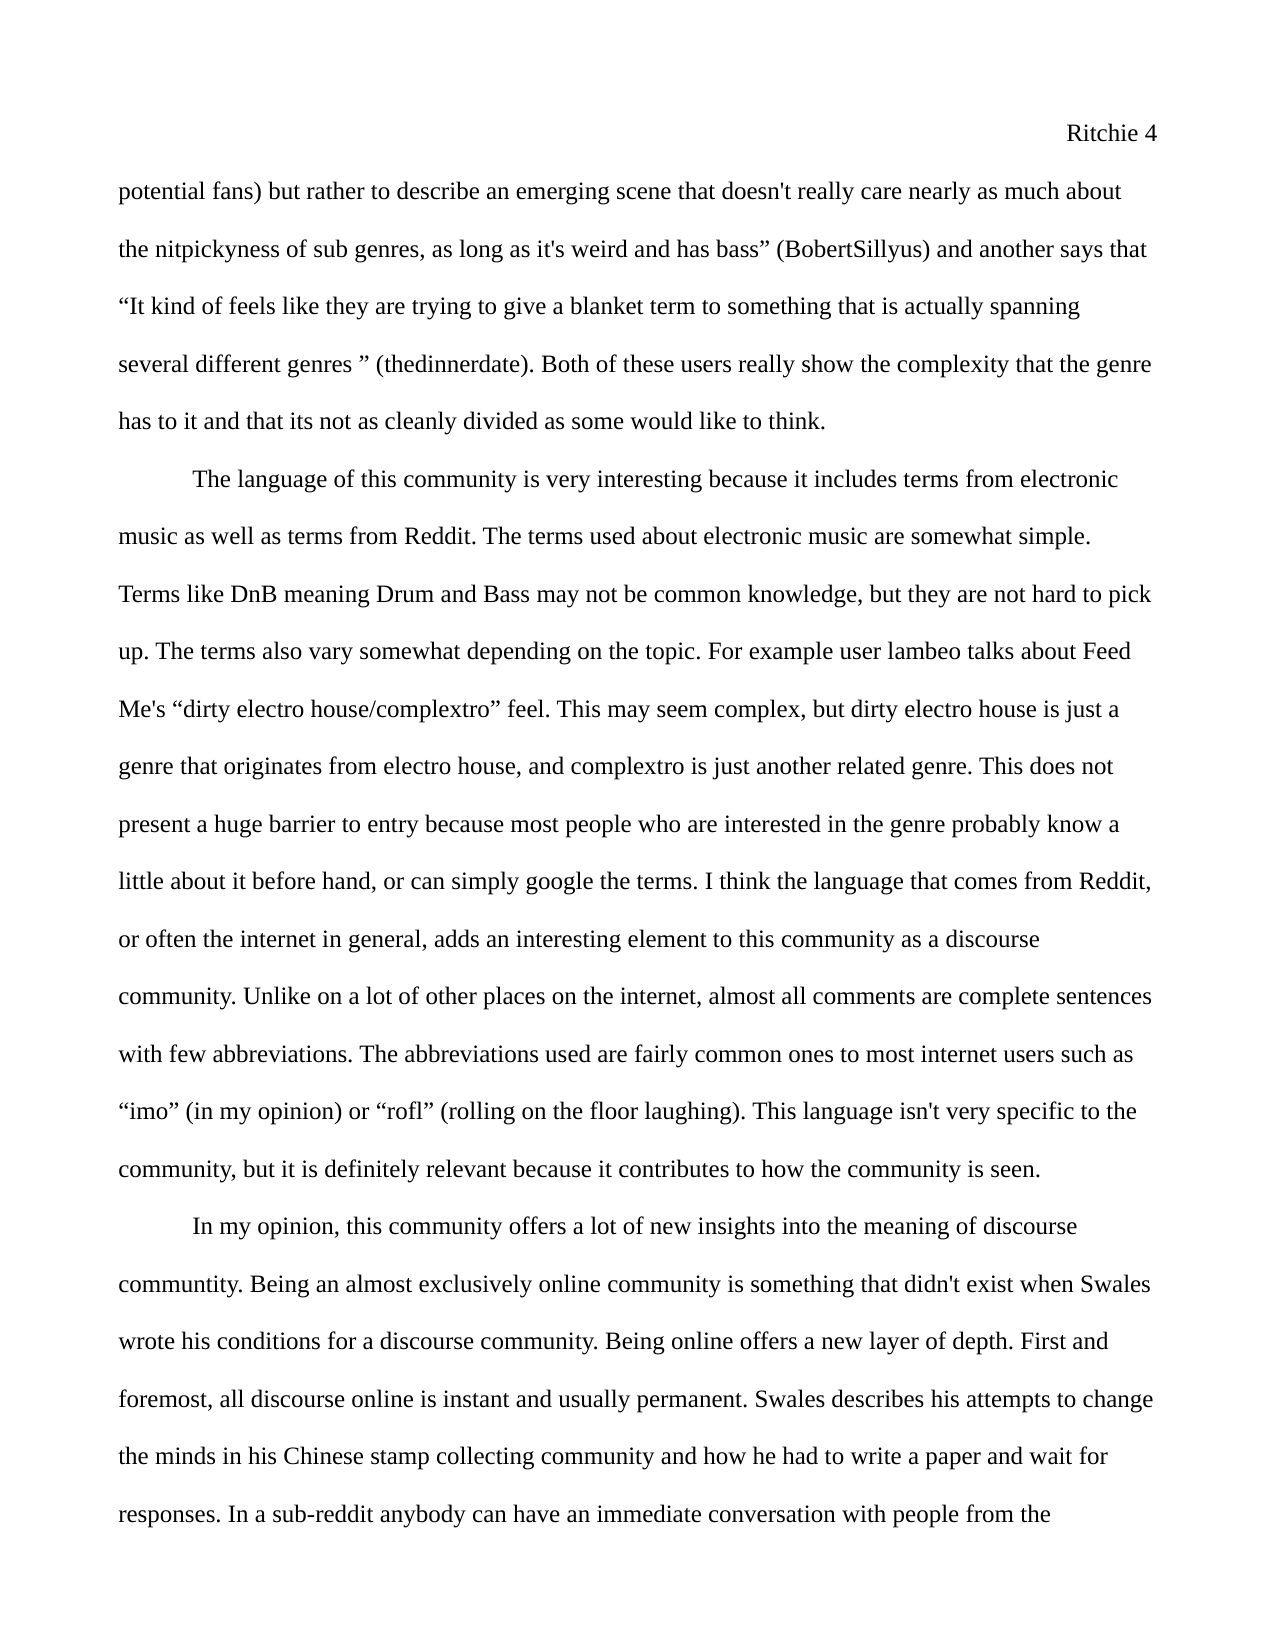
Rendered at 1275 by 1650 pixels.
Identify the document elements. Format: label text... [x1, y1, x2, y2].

text The language of this community is very interesting because it includes terms from electronic music as well as terms from Reddit. The terms used about electronic music are somewhat simple. Terms like DnB meaning Drum and Bass may not be common knowledge, but they are not hard to pick up. The terms also vary somewhat depending on the topic. For example user lambeo talks about Feed Me's “dirty electro house/complextro” feel. This may seem complex, but dirty electro house is just a genre that originates from electro house, and complextro is just another related genre. This does not present a huge barrier to entry because most people who are interested in the genre probably know a little about it before hand, or can simply google the terms. I think the language that comes from Reddit, or often the internet in general, adds an interesting element to this community as a discourse community. Unlike on a lot of other places on the internet, almost all comments are complete sentences with few abbreviations. The abbreviations used are fairly common ones to most internet users such as “imo” (in my opinion) or “rofl” (rolling on the floor laughing). This language isn't very specific to the community, but it is definitely relevant because it contributes to how the community is seen. [118, 464, 1157, 1183]
text In my opinion, this community offers a lot of new insights into the meaning of discourse communtity. Being an almost exclusively online community is something that didn't exist when Swales wrote his conditions for a discourse community. Being online offers a new layer of depth. First and foremost, all discourse online is instant and usually permanent. Swales describes his attempts to change the minds in his Chinese stamp collecting community and how he had to write a paper and wait for responses. In a sub-reddit anybody can have an immediate conversation with people from the [118, 1211, 1157, 1528]
text potential fans) but rather to describe an emerging scene that doesn't really care nearly as much about the nitpickyness of sub genres, as long as it's weird and has bass” (BobertSillyus) and another says that “It kind of feels like they are trying to give a blanket term to something that is actually spanning several different genres ” (thedinnerdate). Both of these users really show the complexity that the genre has to it and that its not as cleanly divided as some would like to think. [118, 176, 1157, 435]
